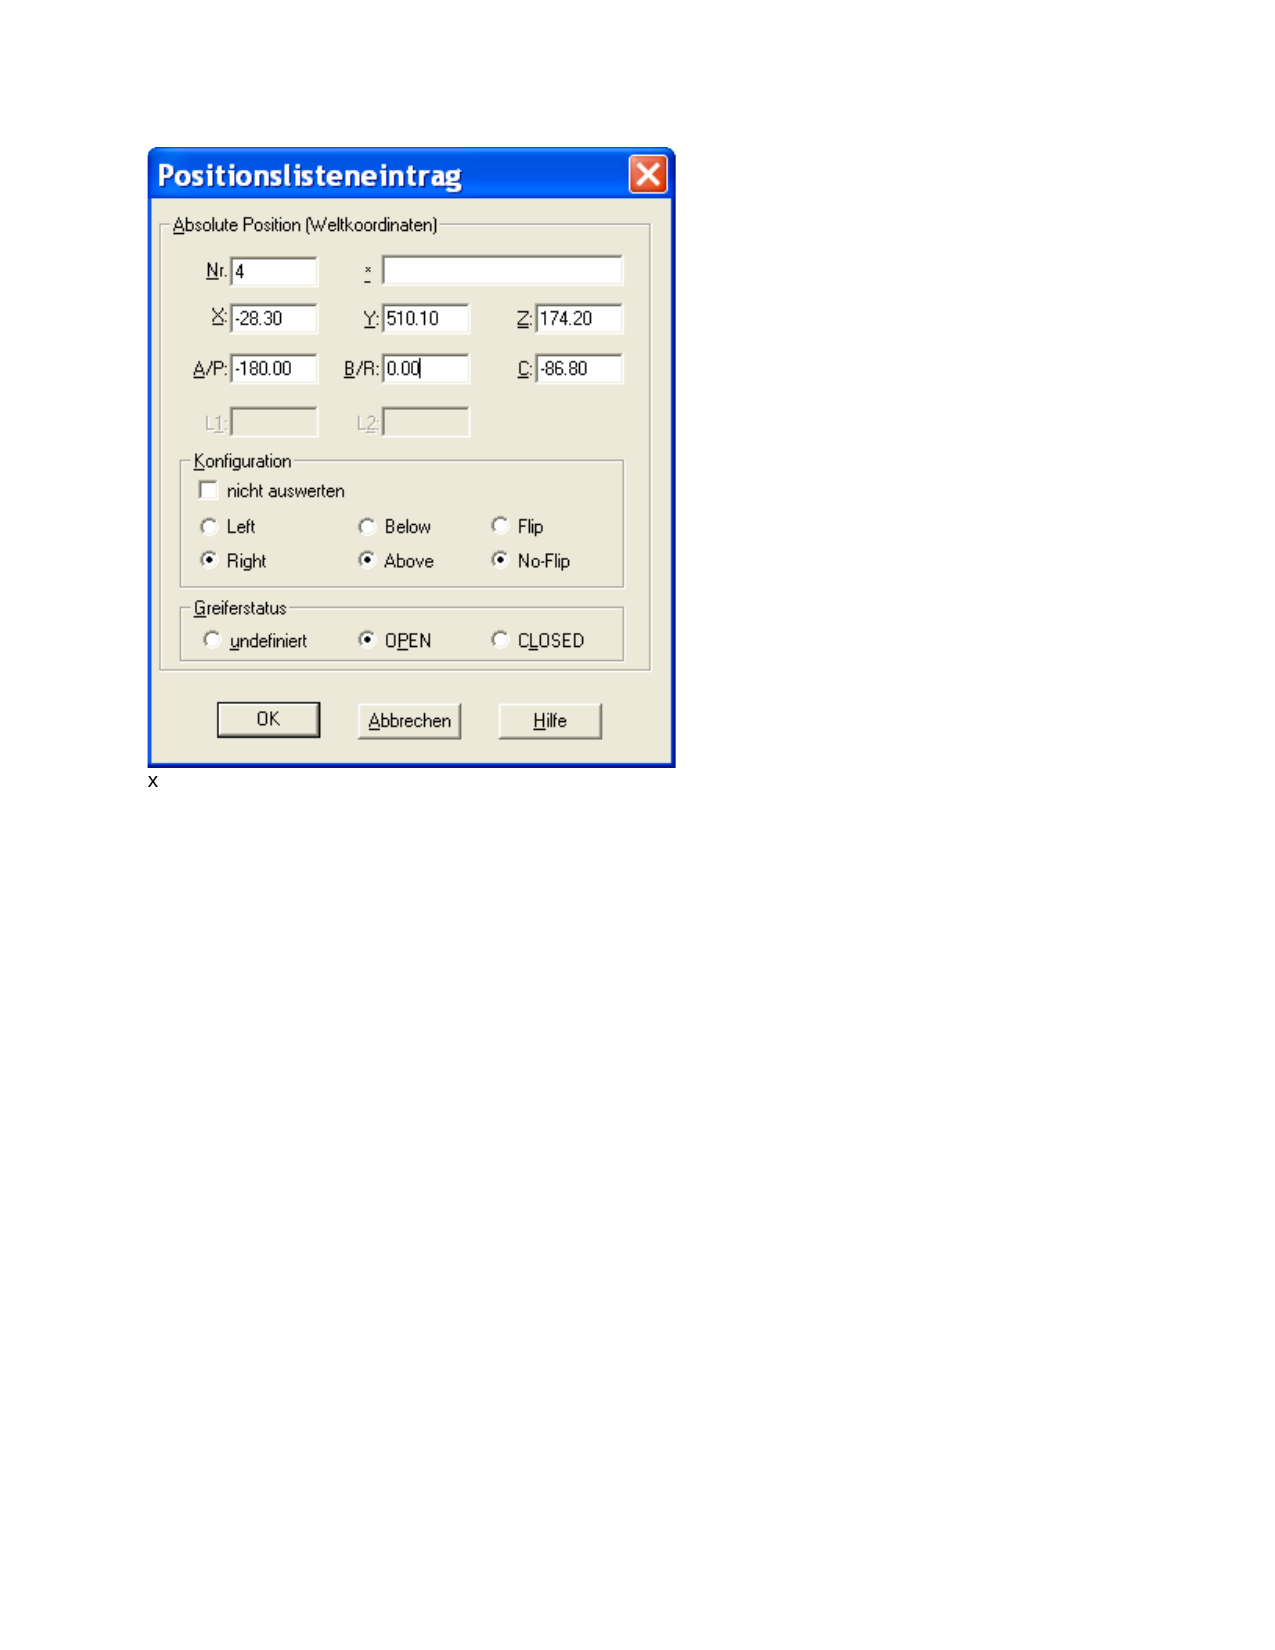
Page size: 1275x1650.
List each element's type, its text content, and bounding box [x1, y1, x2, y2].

text x [148, 768, 1127, 792]
picture [147, 147, 676, 768]
